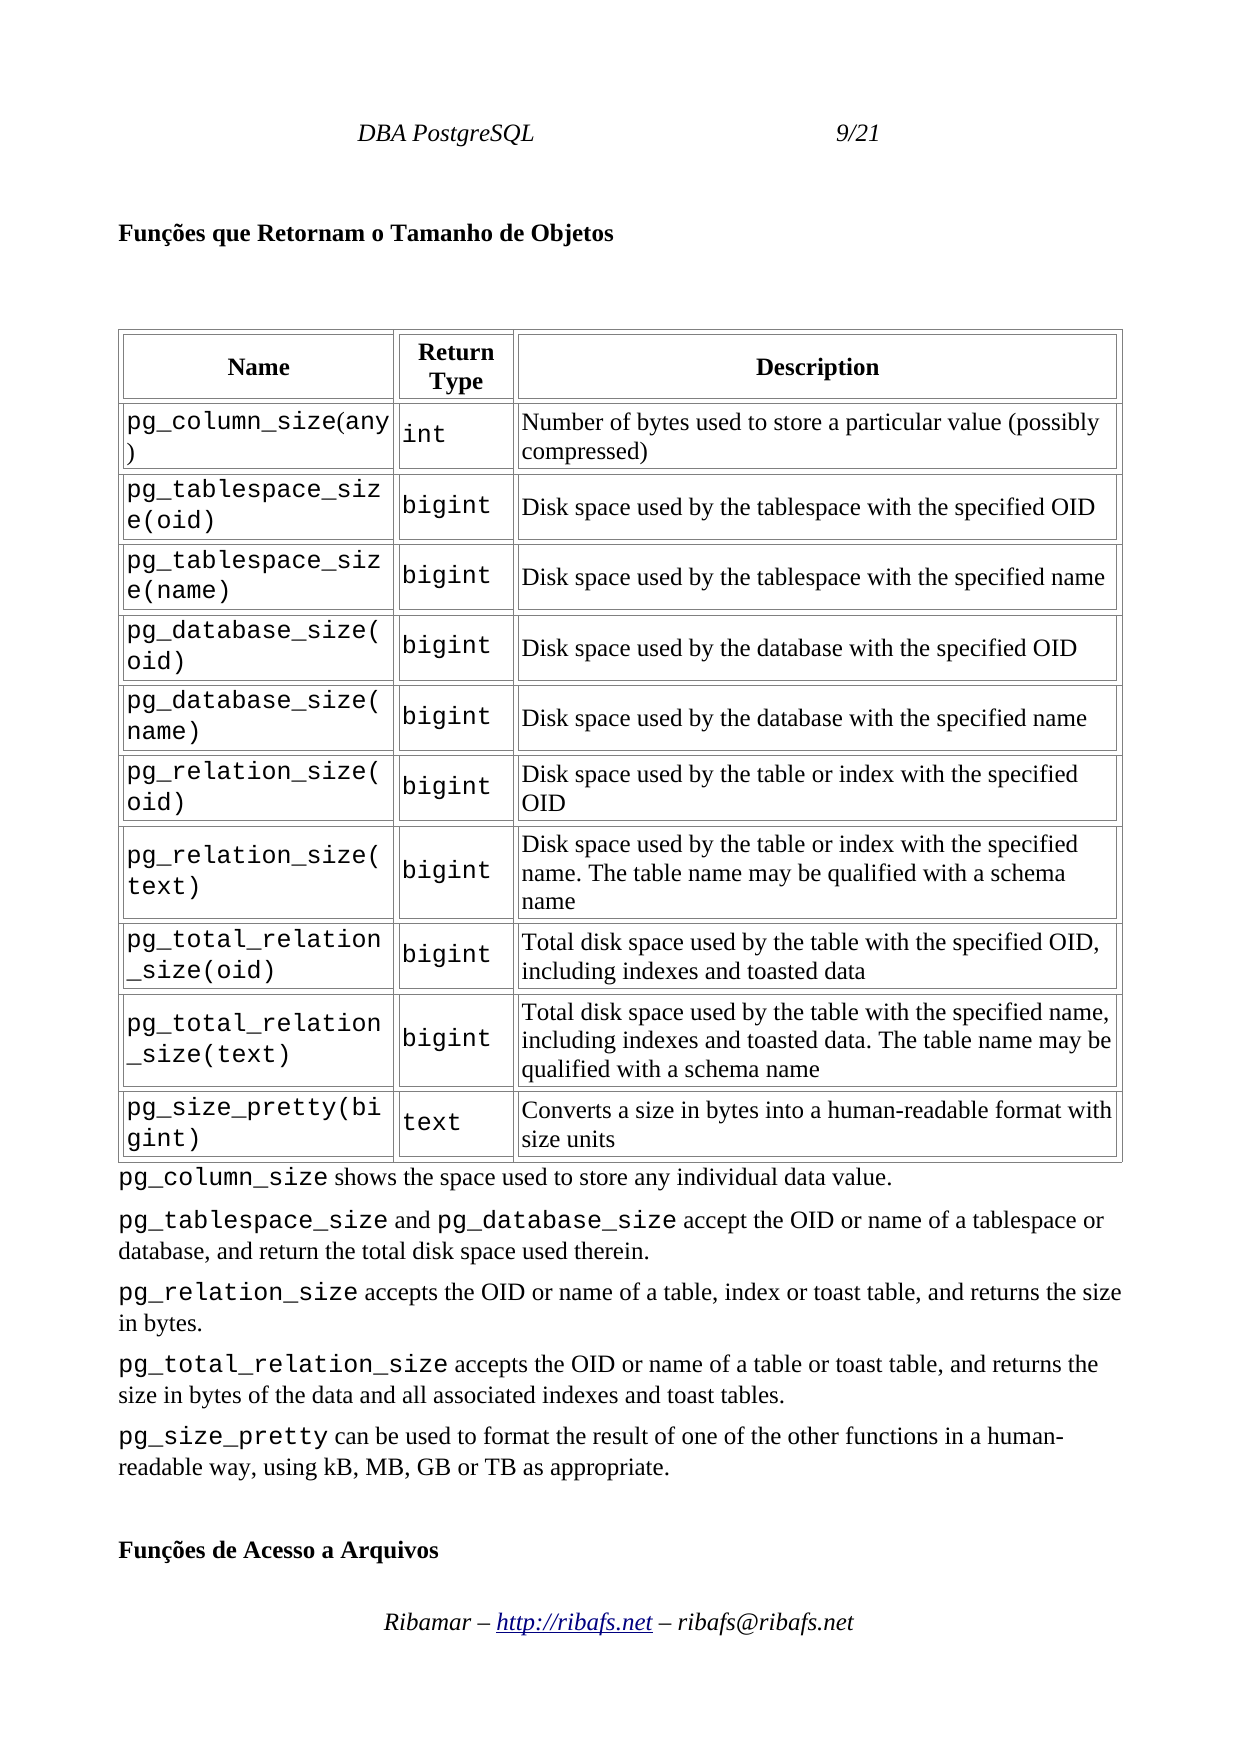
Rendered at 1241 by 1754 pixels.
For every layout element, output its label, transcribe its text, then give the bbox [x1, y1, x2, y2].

table_cell bigint [394, 475, 513, 544]
table_cell text [394, 1092, 513, 1162]
table_cell pg_size_pretty(bigint) [119, 1092, 393, 1162]
table_header Description [514, 330, 1122, 403]
table_cell Disk space used by the tablespace with the specified name [514, 545, 1122, 615]
text pg_size_pretty can be used to format the result of one of the other functions in a human-readable way, using kB, MB, GB or TB as appropriate. [118, 1421, 1122, 1481]
table_cell Disk space used by the database with the specified name [514, 686, 1122, 755]
table_cell pg_column_size(any) [119, 404, 393, 474]
table_cell pg_tablespace_size(oid) [119, 475, 393, 544]
table_cell Total disk space used by the table with the specified OID, including indexes and toasted data [514, 924, 1122, 994]
table_cell Number of bytes used to store a particular value (possibly compressed) [514, 404, 1122, 474]
table_cell Disk space used by the table or index with the specified OID [514, 756, 1122, 826]
table_header Return Type [394, 330, 513, 403]
text pg_relation_size accepts the OID or name of a table, index or toast table, and returns the size in bytes. [118, 1277, 1122, 1337]
table_cell bigint [394, 616, 513, 685]
table_cell bigint [394, 545, 513, 615]
text pg_tablespace_size and pg_database_size accept the OID or name of a tablespace or database, and return the total disk space used therein. [118, 1205, 1122, 1265]
table_cell Disk space used by the database with the specified OID [514, 616, 1122, 685]
text Funções de Acesso a Arquivos [118, 1535, 1122, 1563]
table_cell Total disk space used by the table with the specified name, including indexes and toasted data. The table name may be qualified with a schema name [514, 995, 1122, 1091]
table_cell pg_relation_size(oid) [119, 756, 393, 826]
text pg_total_relation_size accepts the OID or name of a table or toast table, and returns the size in bytes of the data and all associated indexes and toast tables. [118, 1349, 1122, 1409]
table_cell pg_total_relation_size(text) [119, 995, 393, 1091]
table_cell pg_relation_size(text) [119, 827, 393, 923]
table_header Name [119, 330, 393, 403]
table_cell bigint [394, 686, 513, 755]
table_cell bigint [394, 827, 513, 923]
text pg_column_size shows the space used to store any individual data value. [118, 1163, 1122, 1193]
table_cell Disk space used by the table or index with the specified name. The table name may be qualified with a schema name [514, 827, 1122, 923]
table_cell Disk space used by the tablespace with the specified OID [514, 475, 1122, 544]
table_cell bigint [394, 995, 513, 1091]
table_cell pg_total_relation_size(oid) [119, 924, 393, 994]
table_cell pg_tablespace_size(name) [119, 545, 393, 615]
table_cell pg_database_size(name) [119, 686, 393, 755]
table_cell int [394, 404, 513, 474]
table_cell pg_database_size(oid) [119, 616, 393, 685]
table_cell bigint [394, 924, 513, 994]
text Funções que Retornam o Tamanho de Objetos [118, 218, 1122, 246]
table_cell bigint [394, 756, 513, 826]
table_cell Converts a size in bytes into a human-readable format with size units [514, 1092, 1122, 1162]
